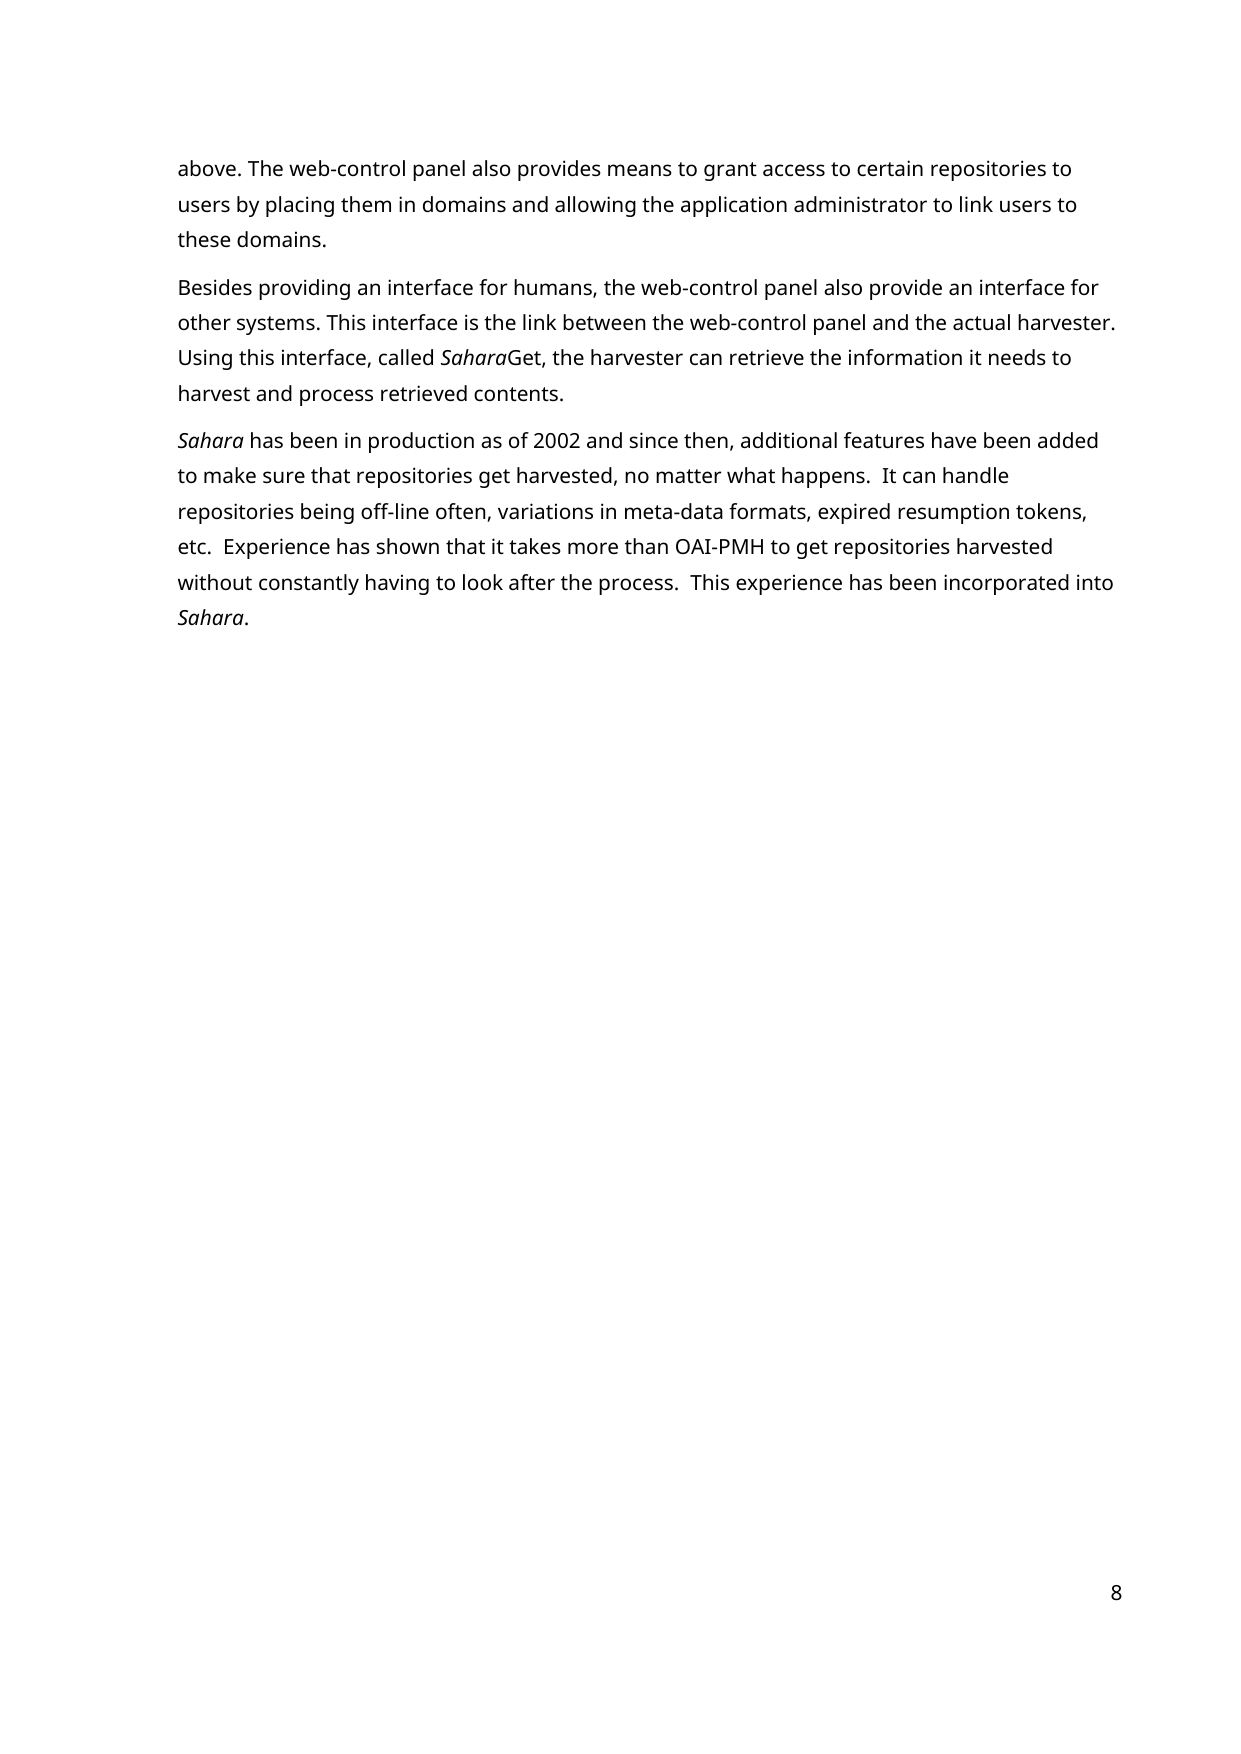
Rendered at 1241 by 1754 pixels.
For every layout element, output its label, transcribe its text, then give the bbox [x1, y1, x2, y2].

text above. The web-control panel also provides means to grant access to certain repositories to users by placing them in domains and allowing the application administrator to link users to these domains. [177, 148, 1122, 254]
text Sahara has been in production as of 2002 and since then, additional features have been added to make sure that repositories get harvested, no matter what happens. It can handle repositories being off-line often, variations in meta-data formats, expired resumption tokens, etc. Experience has shown that it takes more than OAI-PMH to get repositories harvested without constantly having to look after the process. This experience has been incorporated into Sahara. [177, 419, 1122, 632]
text Besides providing an interface for humans, the web-control panel also provide an interface for other systems. This interface is the link between the web-control panel and the actual harvester. Using this interface, called SaharaGet, the harvester can retrieve the information it needs to harvest and process retrieved contents. [177, 266, 1122, 407]
